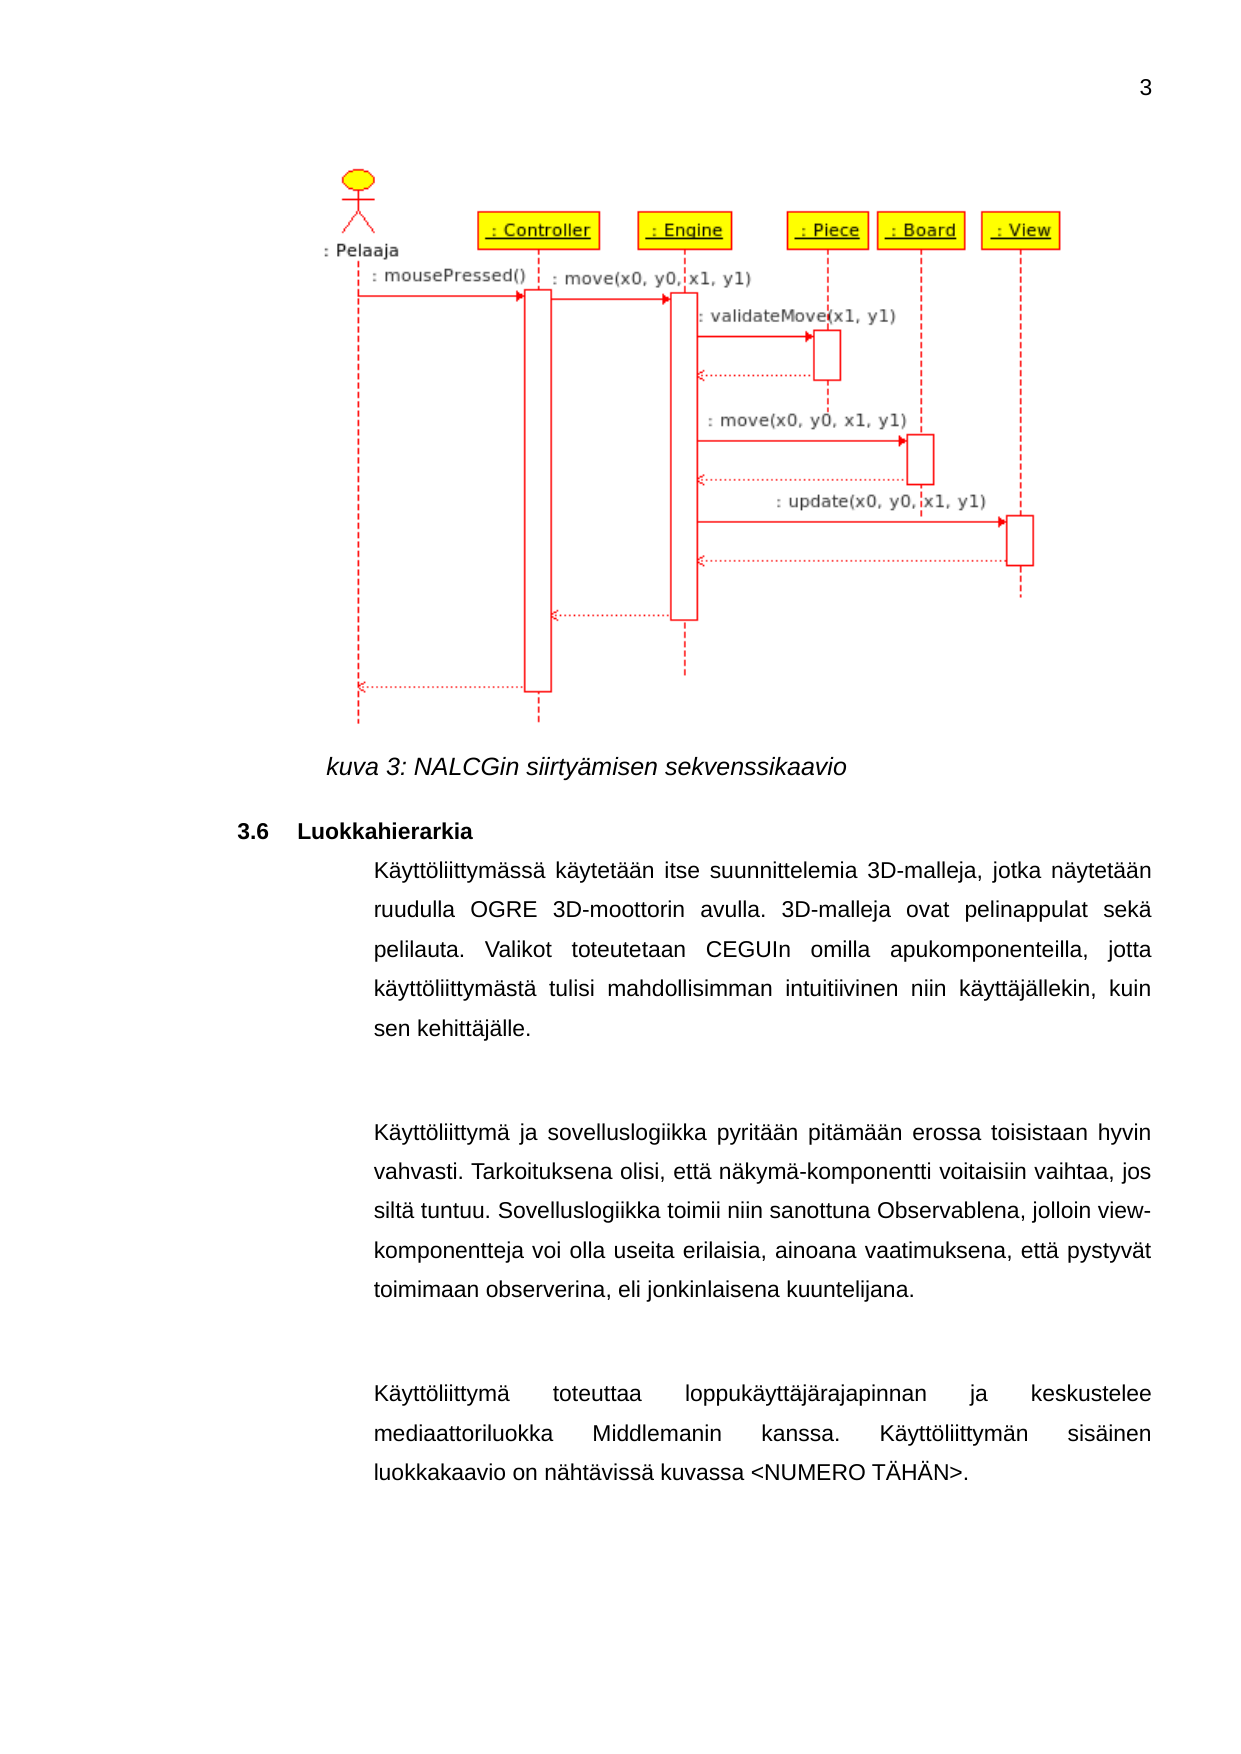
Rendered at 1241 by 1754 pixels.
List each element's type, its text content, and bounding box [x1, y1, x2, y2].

text kuva 3: NALCGin siirtyämisen sekvenssikaavio [326, 147, 1152, 780]
text Käyttöliittymässä käytetään itse suunnittelemia 3D-malleja, jotka näytetään ruudulla OGRE 3D-moottorin avulla. 3D-malleja ovat pelinappulat sekä pelilauta. Valikot toteutetaan CEGUIn omilla apukomponenteilla, jotta käyttöliittymästä tulisi mahdollisimman intuitiivinen niin käyttäjällekin, kuin sen kehittäjälle. [373, 857, 1152, 1041]
picture [305, 147, 1084, 752]
text Käyttöliittymä toteuttaa loppukäyttäjärajapinnan ja keskustelee mediaattoriluokka Middlemanin kanssa. Käyttöliittymän sisäinen luokkakaavio on nähtävissä kuvassa <NUMERO TÄHÄN>. [373, 1380, 1152, 1486]
text Käyttöliittymä ja sovelluslogiikka pyritään pitämään erossa toisistaan hyvin vahvasti. Tarkoituksena olisi, että näkymä-komponentti voitaisiin vaihtaa, jos siltä tuntuu. Sovelluslogiikka toimii niin sanottuna Observablena, jolloin view-komponentteja voi olla useita erilaisia, ainoana vaatimuksena, että pystyvät toimimaan observerina, eli jonkinlaisena kuuntelijana. [373, 1118, 1152, 1303]
subtitle Luokkahierarkia [237, 818, 1152, 844]
